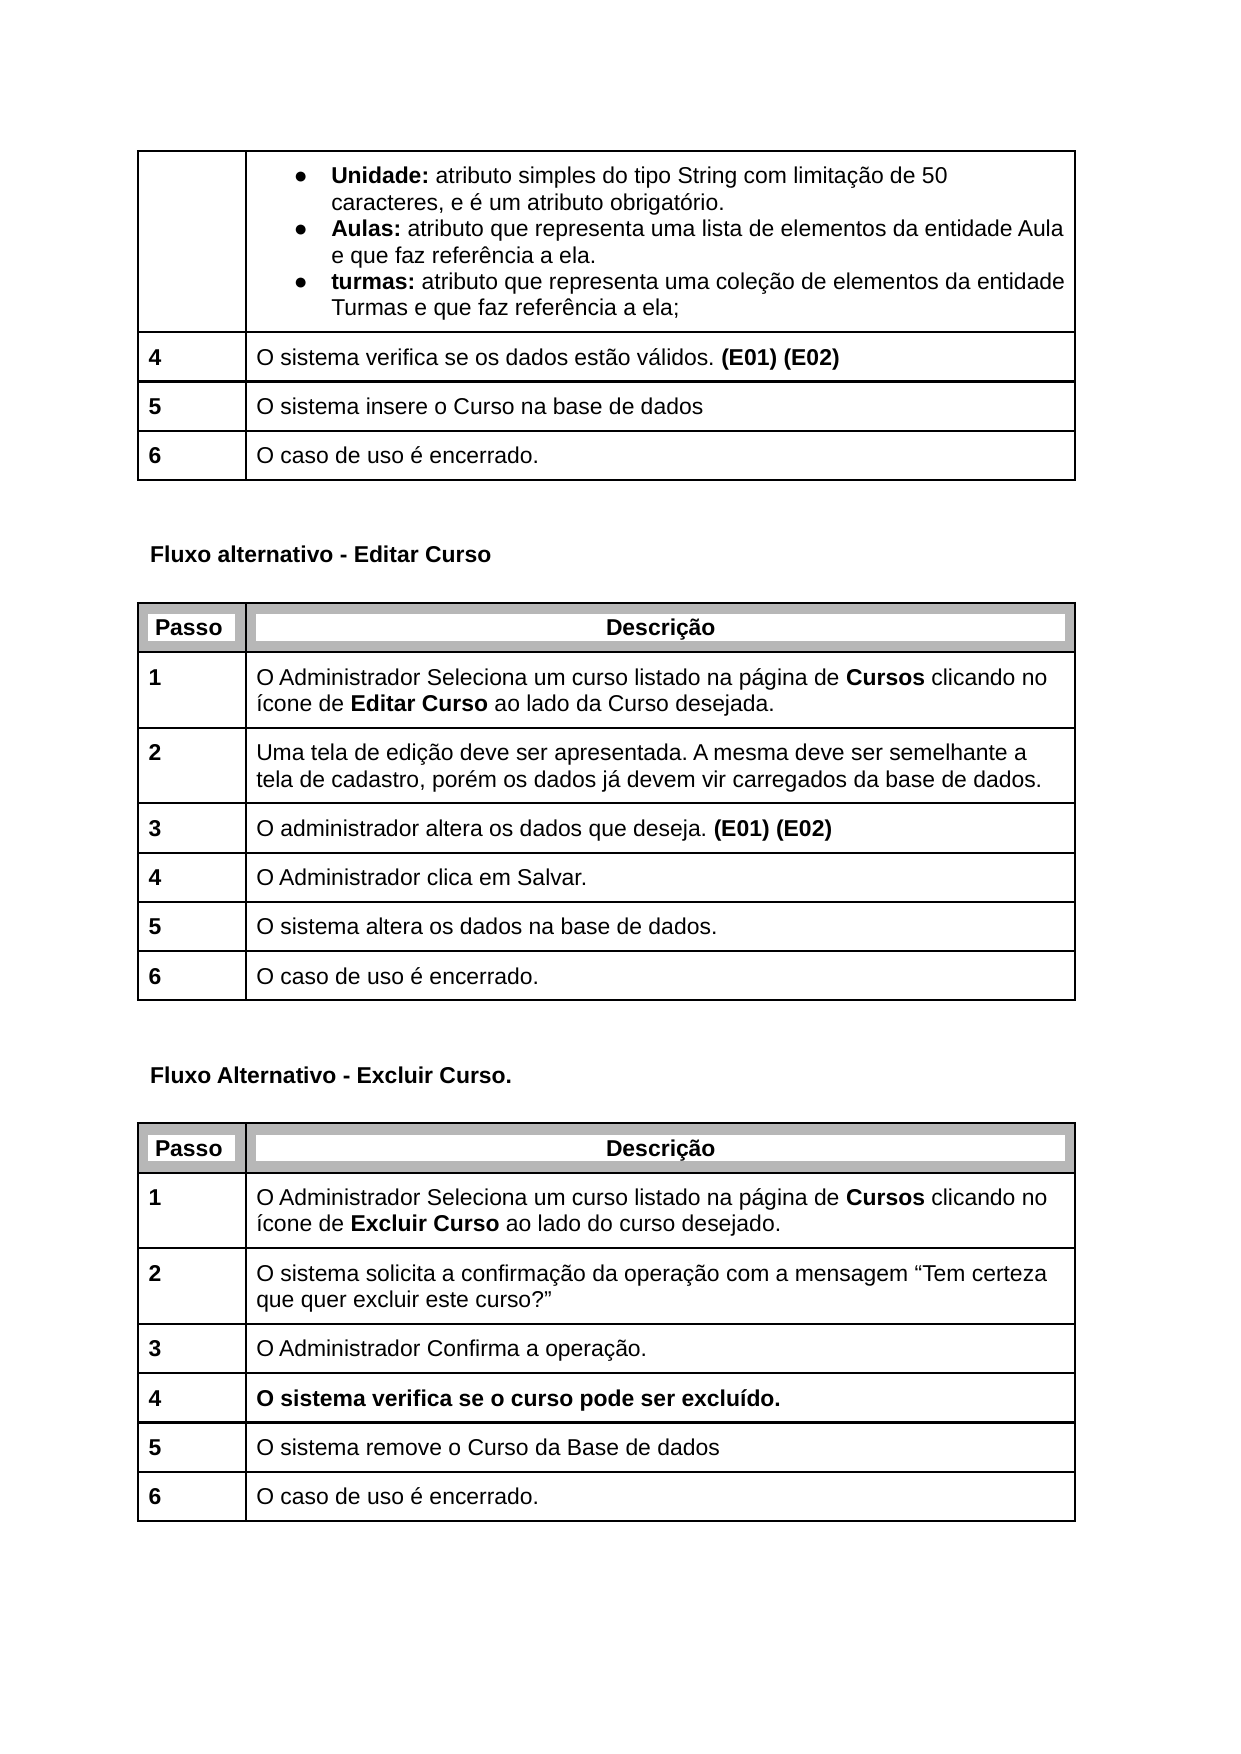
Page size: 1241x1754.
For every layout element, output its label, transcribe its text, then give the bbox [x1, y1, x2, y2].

table_cell O sistema remove o Curso da Base de dados [247, 1424, 1074, 1471]
table_cell O Administrador deve preencher os seguintes campos: INFO: atributo que faz referência a entidade Info, o qual representa uma descrição sobre o curso. Períodos: atributo do tipo inteiro que representa a quantidade de períodos do Curso, o mesmo deve ser informado no momento do cadastro. Unidade: atributo simples do tipo String com limitação de 50 caracteres, e é um atributo obrigatório. Aulas: atributo que representa uma lista de elementos da entidade Aula e que faz referência a ela. turmas: atributo que representa uma coleção de elementos da entidade Turmas e que faz referência a ela; [247, 152, 1074, 331]
table_cell O sistema verifica se o curso pode ser excluído. [247, 1374, 1074, 1421]
table_cell 6 [139, 952, 245, 999]
table_cell O Administrador Seleciona um curso listado na página de Cursos clicando no ícone de Editar Curso ao lado da Curso desejada. [247, 653, 1074, 727]
table_cell 5 [139, 903, 245, 950]
table_cell O Administrador Confirma a operação. [247, 1325, 1074, 1372]
table_cell 4 [139, 1374, 245, 1421]
table_cell 6 [139, 432, 245, 479]
table_cell [139, 152, 245, 331]
table_header Descrição [247, 1124, 1074, 1172]
table_header Passo [139, 604, 245, 651]
table_cell 5 [139, 1424, 245, 1471]
table_header Passo [139, 1124, 245, 1172]
table_cell O caso de uso é encerrado. [247, 432, 1074, 479]
table_cell O administrador altera os dados que deseja. (E01) (E02) [247, 804, 1074, 852]
table_cell O caso de uso é encerrado. [247, 952, 1074, 999]
table_cell 4 [139, 854, 245, 901]
table_cell 1 [139, 1174, 245, 1247]
table_cell O sistema insere o Curso na base de dados [247, 383, 1074, 429]
table_cell 1 [139, 653, 245, 727]
table_cell 2 [139, 1249, 245, 1323]
table_cell O sistema solicita a confirmação da operação com a mensagem “Tem certeza que quer excluir este curso?” [247, 1249, 1074, 1323]
table_cell O Administrador Seleciona um curso listado na página de Cursos clicando no ícone de Excluir Curso ao lado do curso desejado. [247, 1174, 1074, 1247]
table_cell O Administrador clica em Salvar. [247, 854, 1074, 901]
table_cell O caso de uso é encerrado. [247, 1473, 1074, 1520]
table_cell 3 [139, 804, 245, 852]
table_cell 5 [139, 383, 245, 429]
table_cell 6 [139, 1473, 245, 1520]
table_cell Uma tela de edição deve ser apresentada. A mesma deve ser semelhante a tela de cadastro, porém os dados já devem vir carregados da base de dados. [247, 729, 1074, 802]
table_header Descrição [247, 604, 1074, 651]
text Fluxo alternativo - Editar Curso [150, 541, 1090, 568]
table_cell O sistema verifica se os dados estão válidos. (E01) (E02) [247, 333, 1074, 380]
table_cell O sistema altera os dados na base de dados. [247, 903, 1074, 950]
text Fluxo Alternativo - Excluir Curso. [150, 1062, 1090, 1088]
table_cell 2 [139, 729, 245, 802]
table_cell 4 [139, 333, 245, 380]
table_cell 3 [139, 1325, 245, 1372]
